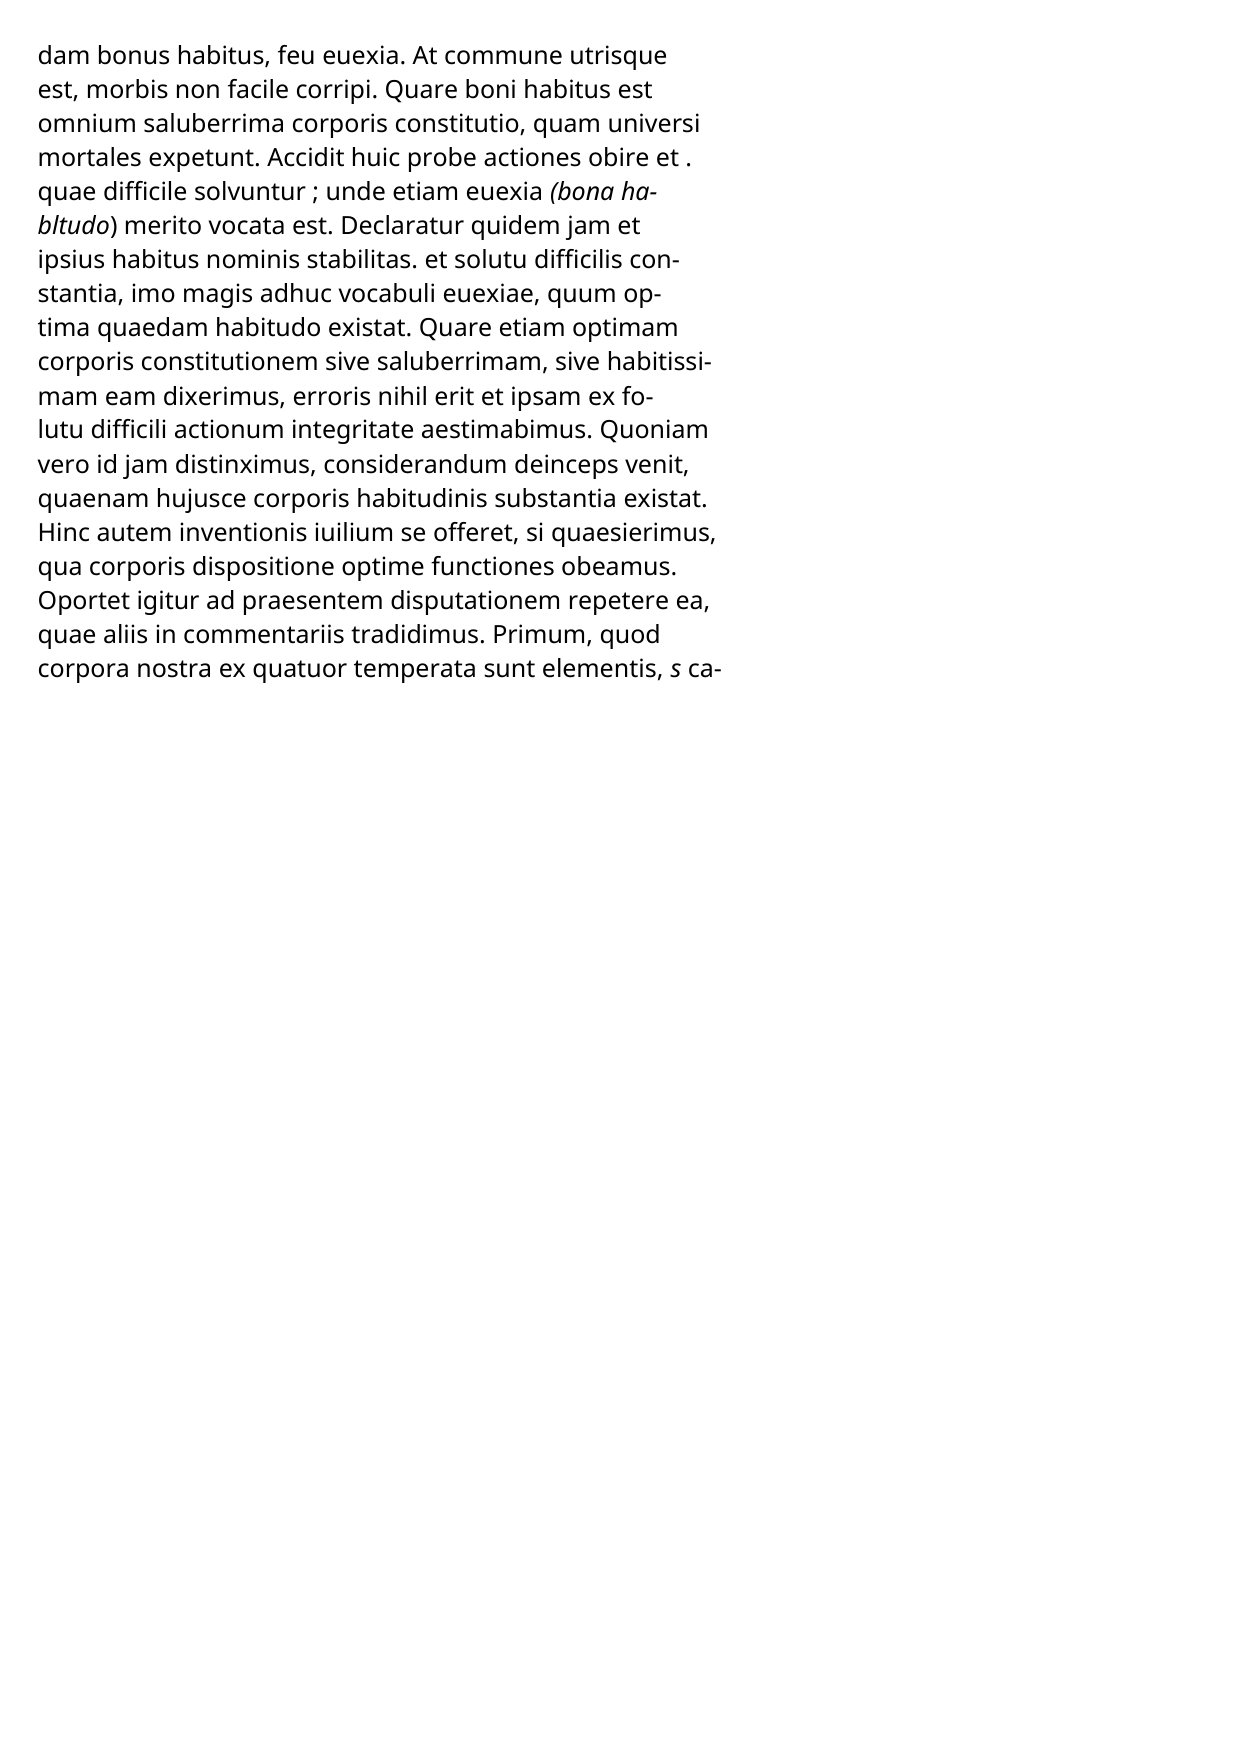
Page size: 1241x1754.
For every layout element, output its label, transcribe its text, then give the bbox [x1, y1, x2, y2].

text dam bonus habitus, feu euexia. At commune utrisque est, morbis non facile corripi. Quare boni habitus est omnium saluberrima corporis constitutio, quam universi mortales expetunt. Accidit huic probe actiones obire et . quae difficile solvuntur ; unde etiam euexia (bona ha- bltudo) merito vocata est. Declaratur quidem jam et ipsius habitus nominis stabilitas. et solutu difficilis con- stantia, imo magis adhuc vocabuli euexiae, quum op- tima quaedam habitudo existat. Quare etiam optimam corporis constitutionem sive saluberrimam, sive habitissi- mam eam dixerimus, erroris nihil erit et ipsam ex fo- lutu difficili actionum integritate aestimabimus. Quoniam vero id jam distinximus, considerandum deinceps venit, quaenam hujusce corporis habitudinis substantia existat. Hinc autem inventionis iuilium se offeret, si quaesierimus, qua corporis dispositione optime functiones obeamus. Oportet igitur ad praesentem disputationem repetere ea, quae aliis in commentariis tradidimus. Primum, quod corpora nostra ex quatuor temperata sunt elementis, s ca- [37, 37, 1203, 685]
